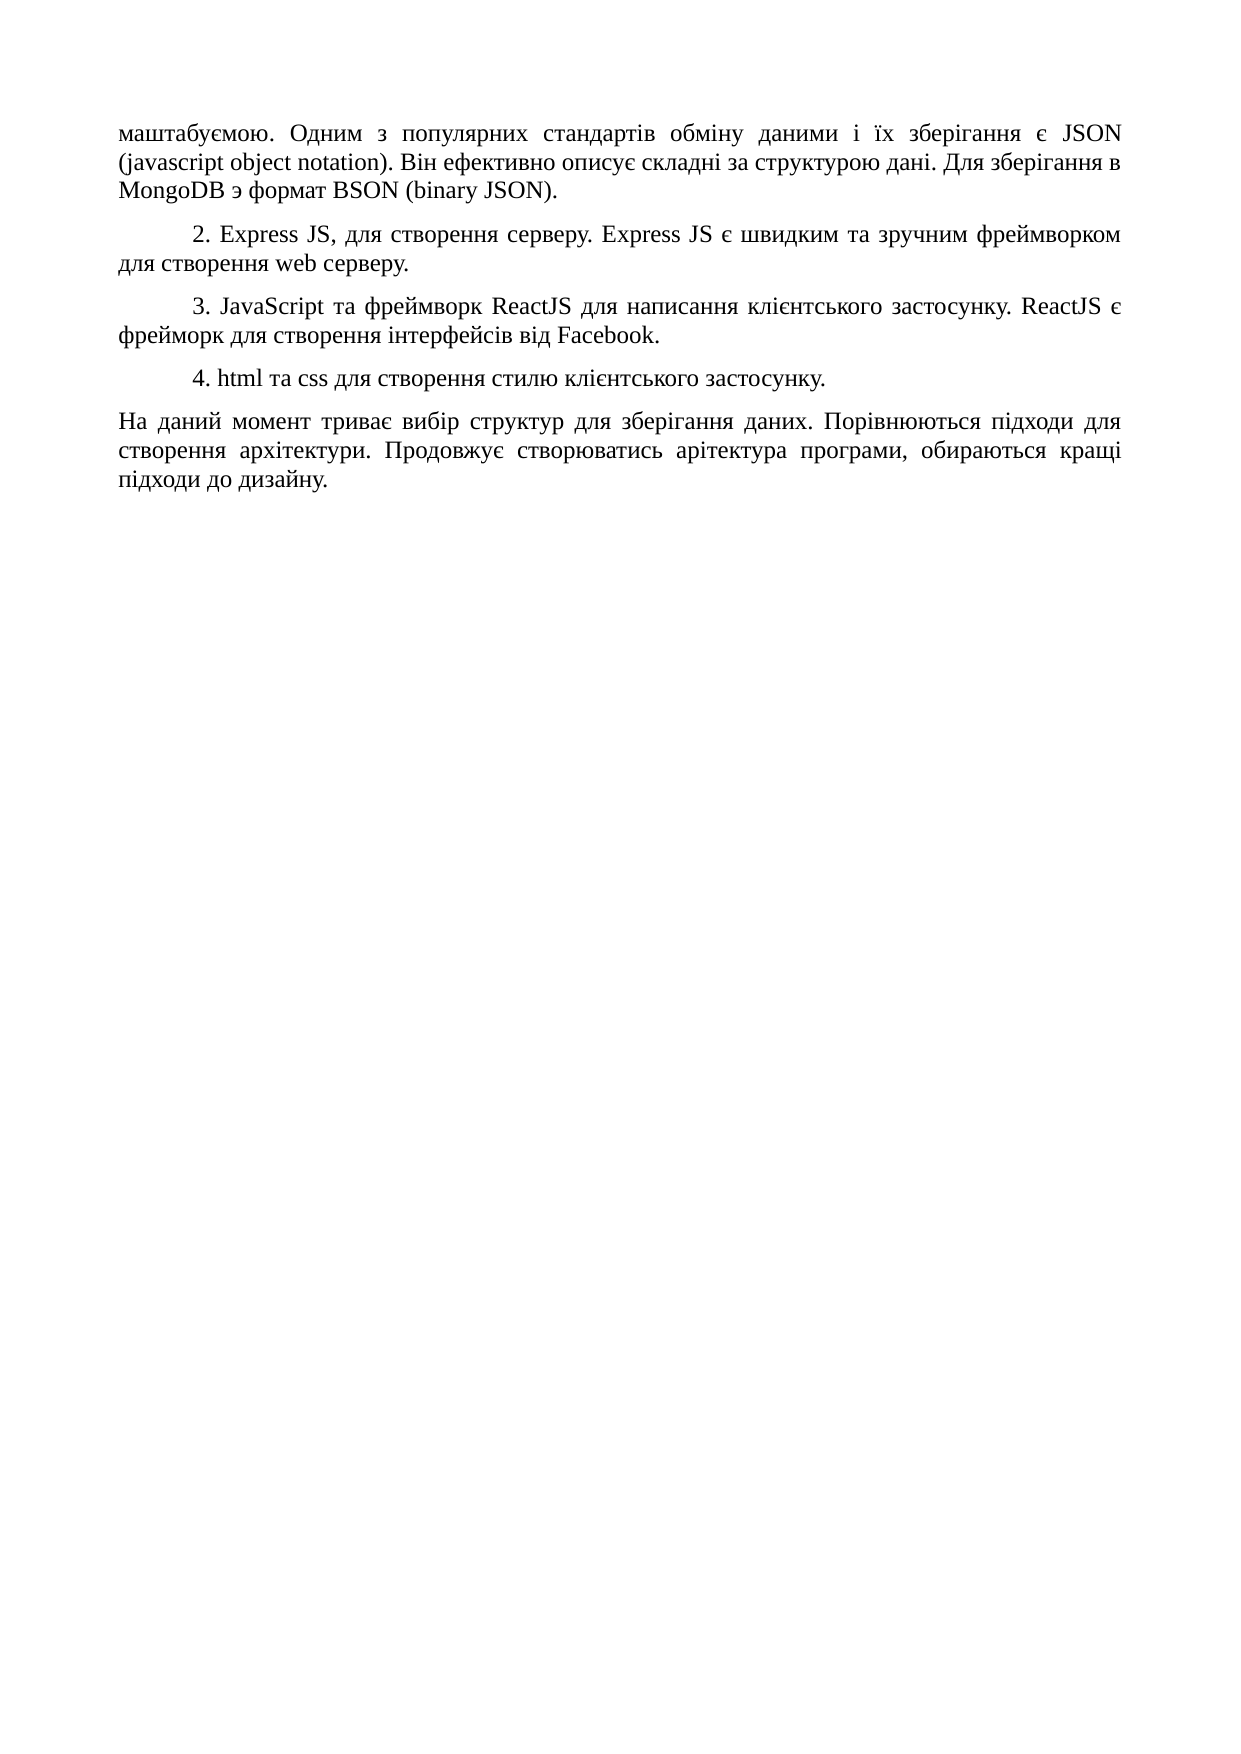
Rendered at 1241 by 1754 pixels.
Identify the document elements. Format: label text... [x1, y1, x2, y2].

text 3. JavaScript та фреймворк ReactJS для написання клієнтського застосунку. ReactJS є фрейморк для створення інтерфейсів від Facebook. [118, 291, 1122, 348]
text маштабуємою. Одним з популярних стандартів обміну даними і їх зберігання є JSON (javascript object notation). Він ефективно описує складні за структурою дані. Для зберігання в MongoDB э формат BSON (binary JSON). [118, 118, 1122, 204]
text На даний момент триває вибір структур для зберігання даних. Порівнюються підходи для створення архітектури. Продовжує створюватись арітектура програми, обираються кращі підходи до дизайну. [118, 406, 1122, 493]
text 2. Express JS, для створення серверу. Express JS є швидким та зручним фреймворком для створення web серверу. [118, 219, 1122, 276]
text 4. html та css для створення стилю клієнтського застосунку. [118, 363, 1122, 392]
